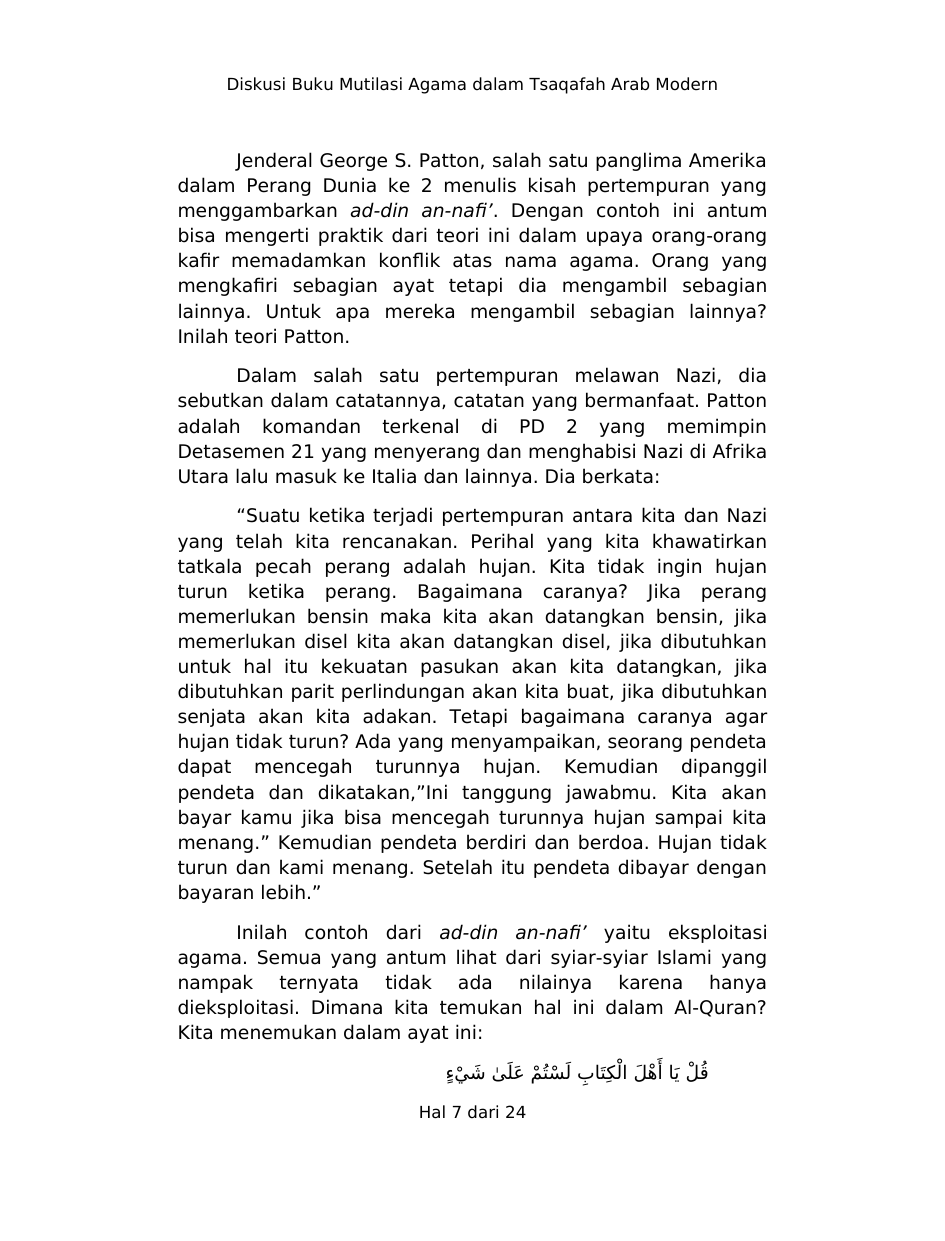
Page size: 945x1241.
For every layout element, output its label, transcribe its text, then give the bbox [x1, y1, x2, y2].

text “Suatu ketika terjadi pertempuran antara kita dan Nazi yang telah kita rencanakan. Perihal yang kita khawatirkan tatkala pecah perang adalah hujan. Kita tidak ingin hujan turun ketika perang. Bagaimana caranya? Jika perang memerlukan bensin maka kita akan datangkan bensin, jika memerlukan disel kita akan datangkan disel, jika dibutuhkan untuk hal itu kekuatan pasukan akan kita datangkan, jika dibutuhkan parit perlindungan akan kita buat, jika dibutuhkan senjata akan kita adakan. Tetapi bagaimana caranya agar hujan tidak turun? Ada yang menyampaikan, seorang pendeta dapat mencegah turunnya hujan. Kemudian dipanggil pendeta dan dikatakan,”Ini tanggung jawabmu. Kita akan bayar kamu jika bisa mencegah turunnya hujan sampai kita menang.” Kemudian pendeta berdiri dan berdoa. Hujan tidak turun dan kami menang. Setelah itu pendeta dibayar dengan bayaran lebih.” [177, 506, 768, 904]
text Inilah contoh dari ad-din an-nafi’ yaitu eksploitasi agama. Semua yang antum lihat dari syiar-syiar Islami yang nampak ternyata tidak ada nilainya karena hanya dieksploitasi. Dimana kita temukan hal ini dalam Al-Quran? Kita menemukan dalam ayat ini: [177, 922, 768, 1044]
text قُلْ يَا أَهْلَ الْكِتَابِ لَسْتُمْ عَلَىٰ شَيْءٍ [236, 1062, 709, 1084]
text Jenderal George S. Patton, salah satu panglima Amerika dalam Perang Dunia ke 2 menulis kisah pertempuran yang menggambarkan ad-din an-nafi’. Dengan contoh ini antum bisa mengerti praktik dari teori ini dalam upaya orang-orang kafir memadamkan konflik atas nama agama. Orang yang mengkafiri sebagian ayat tetapi dia mengambil sebagian lainnya. Untuk apa mereka mengambil sebagian lainnya? Inilah teori Patton. [177, 150, 768, 348]
text Dalam salah satu pertempuran melawan Nazi, dia sebutkan dalam catatannya, catatan yang bermanfaat. Patton adalah komandan terkenal di PD 2 yang memimpin Detasemen 21 yang menyerang dan menghabisi Nazi di Afrika Utara lalu masuk ke Italia dan lainnya. Dia berkata: [177, 365, 768, 488]
